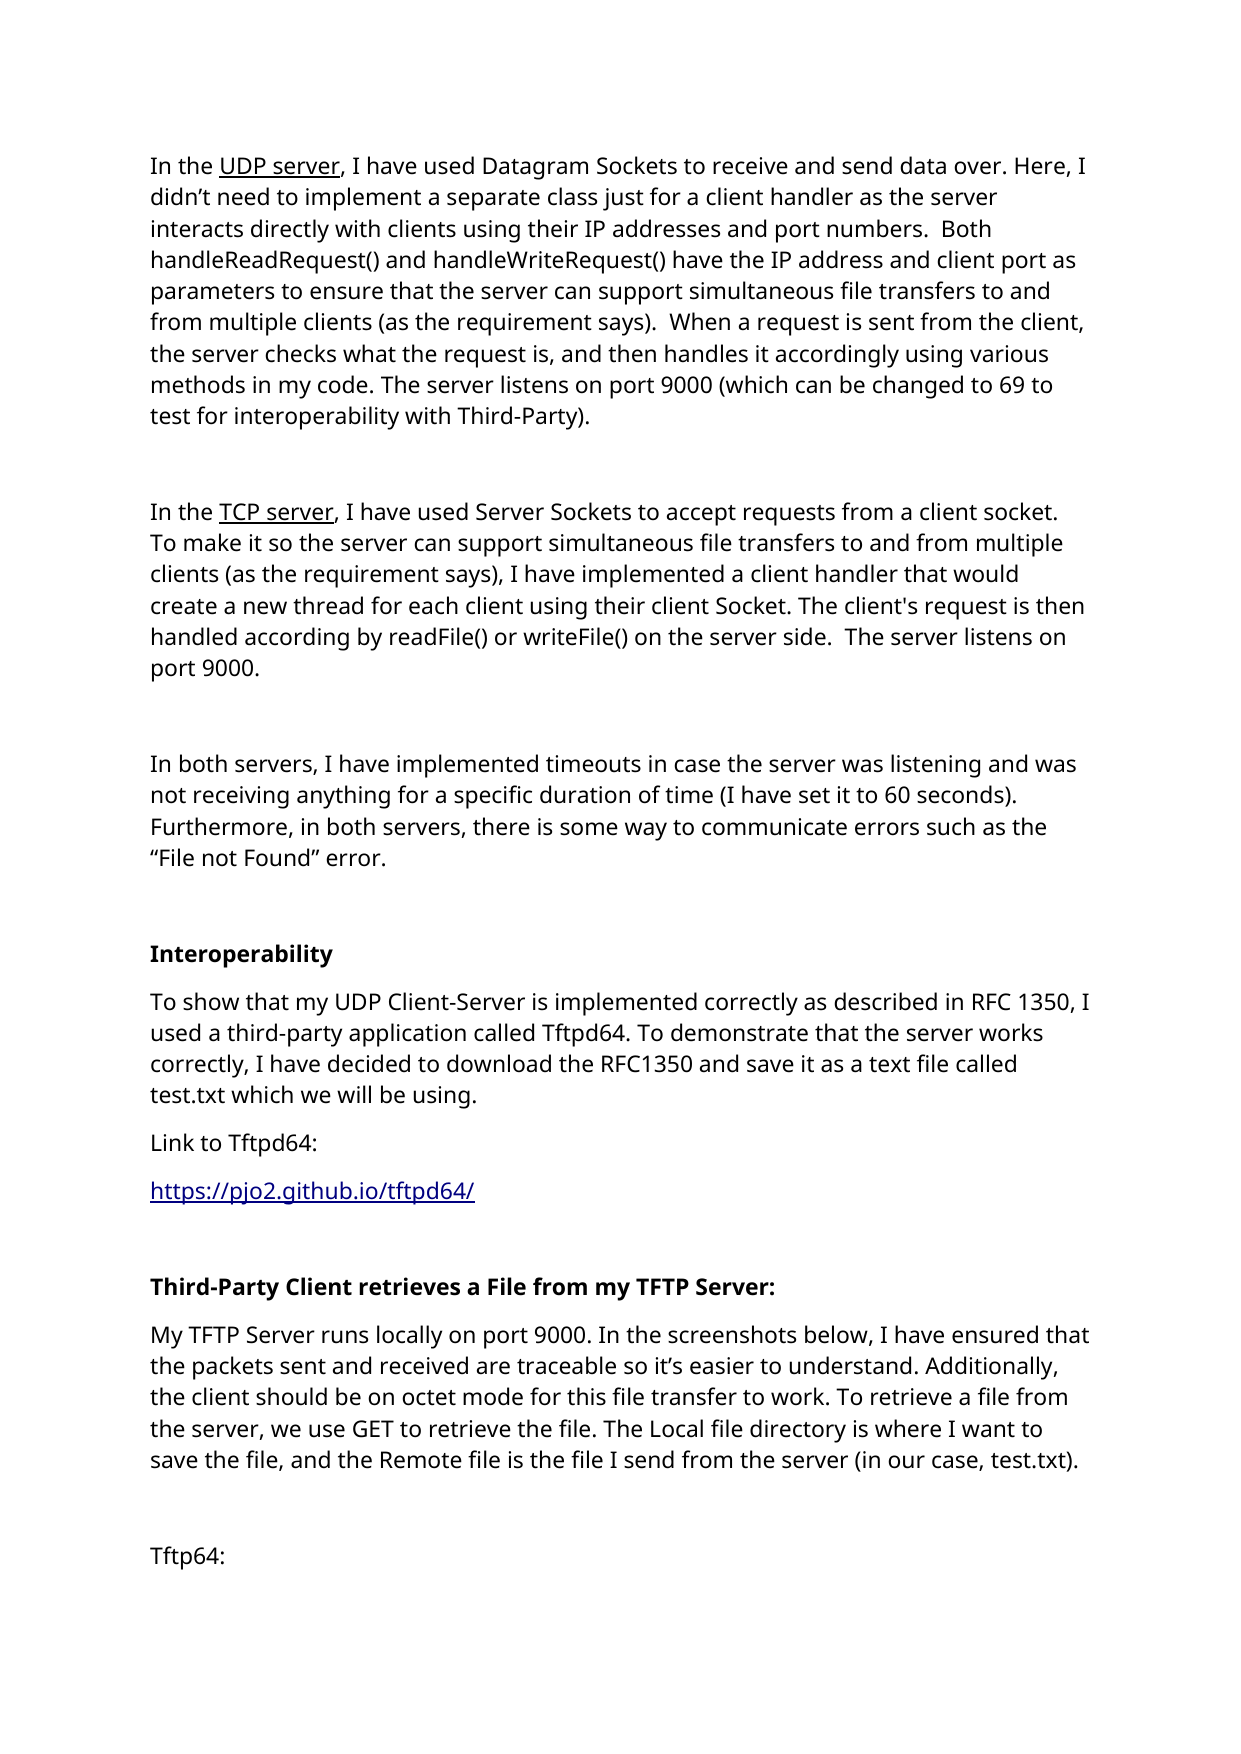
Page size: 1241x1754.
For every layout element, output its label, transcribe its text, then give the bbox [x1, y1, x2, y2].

text My TFTP Server runs locally on port 9000. In the screenshots below, I have ensured that the packets sent and received are traceable so it’s easier to understand. Additionally, the client should be on octet mode for this file transfer to work. To retrieve a file from the server, we use GET to retrieve the file. The Local file directory is where I want to save the file, and the Remote file is the file I send from the server (in our case, test.txt). [150, 1319, 1090, 1475]
text To show that my UDP Client-Server is implemented correctly as described in RFC 1350, I used a third-party application called Tftpd64. To demonstrate that the server works correctly, I have decided to download the RFC1350 and save it as a text file called test.txt which we will be using. [150, 985, 1090, 1110]
text In the UDP server, I have used Datagram Sockets to receive and send data over. Here, I didn’t need to implement a separate class just for a client handler as the server interacts directly with clients using their IP addresses and port numbers. Both handleReadRequest() and handleWriteRequest() have the IP address and client port as parameters to ensure that the server can support simultaneous file transfers to and from multiple clients (as the requirement says). When a request is sent from the client, the server checks what the request is, and then handles it accordingly using various methods in my code. The server listens on port 9000 (which can be changed to 69 to test for interoperability with Third-Party). [150, 150, 1090, 431]
text In both servers, I have implemented timeouts in case the server was listening and was not receiving anything for a specific duration of time (I have set it to 60 seconds). Furthermore, in both servers, there is some way to communicate errors such as the “File not Found” error. [150, 748, 1090, 873]
text Interoperability [150, 937, 1090, 969]
text https://pjo2.github.io/tftpd64/ [150, 1175, 1090, 1206]
text Third-Party Client retrieves a File from my TFTP Server: [150, 1271, 1090, 1302]
text In the TCP server, I have used Server Sockets to accept requests from a client socket. To make it so the server can support simultaneous file transfers to and from multiple clients (as the requirement says), I have implemented a client handler that would create a new thread for each client using their client Socket. The client's request is then handled according by readFile() or writeFile() on the server side. The server listens on port 9000. [150, 496, 1090, 683]
text Link to Tftpd64: [150, 1127, 1090, 1158]
text Tftp64: [150, 1539, 1090, 1571]
